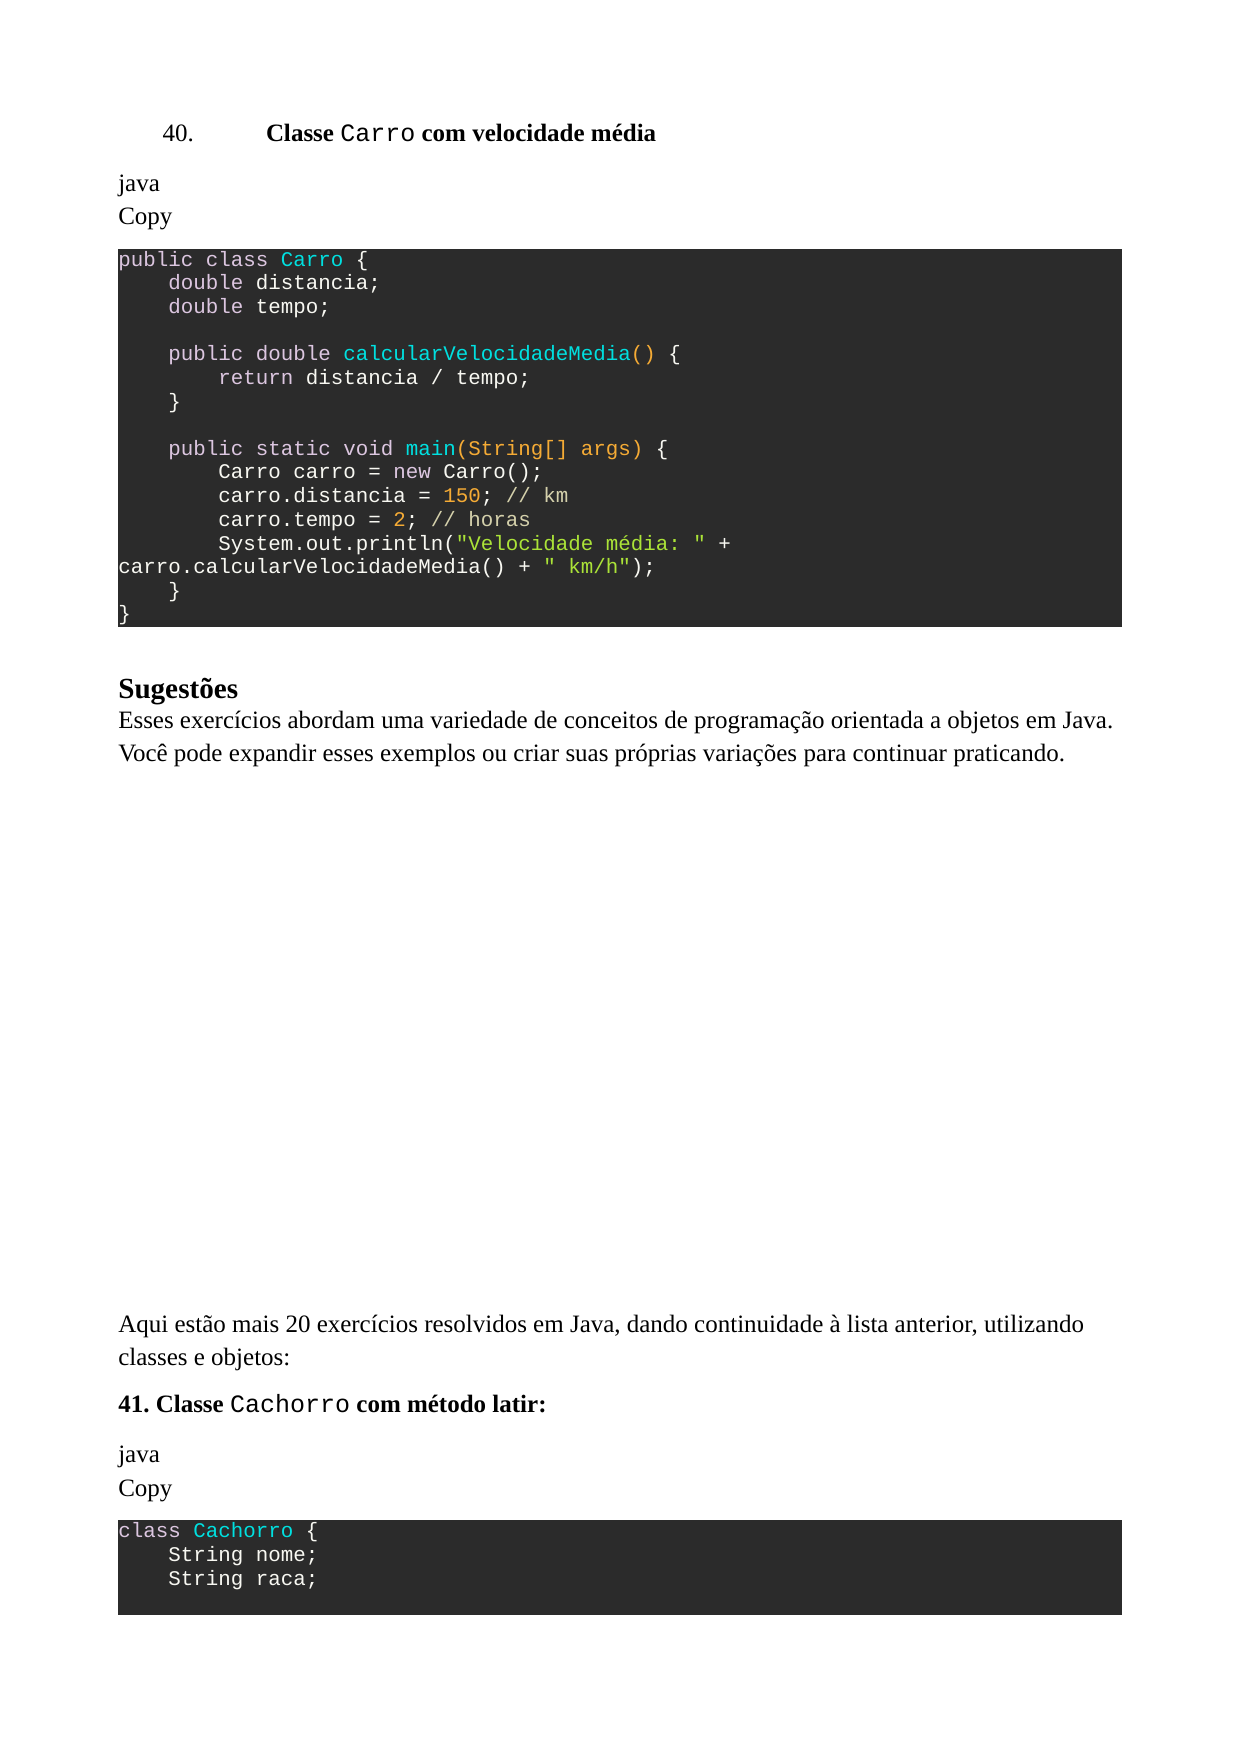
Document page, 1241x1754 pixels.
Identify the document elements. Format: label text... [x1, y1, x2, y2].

text public double calcularVelocidadeMedia() { [118, 343, 1122, 367]
text public class Carro { [118, 249, 1122, 272]
text Aqui estão mais 20 exercícios resolvidos em Java, dando continuidade à lista anterior, utilizando classes e objetos: [118, 1309, 1122, 1371]
text double tempo; [118, 296, 1122, 320]
text 41. Classe Cachorro com método latir: [118, 1389, 1122, 1420]
text return distancia / tempo; [118, 367, 1122, 391]
list Classe Carro com velocidade média [162, 118, 1122, 149]
text Esses exercícios abordam uma variedade de conceitos de programação orientada a objetos em Java. Você pode expandir esses exemplos ou criar suas próprias variações para continuar praticando. [118, 705, 1122, 766]
text String raca; [118, 1567, 1122, 1591]
text carro.tempo = 2; // horas [118, 509, 1122, 532]
text System.out.println("Velocidade média: " + carro.calcularVelocidadeMedia() + " km/h"); [118, 532, 1122, 580]
text class Cachorro { [118, 1520, 1122, 1544]
text public static void main(String[] args) { [118, 438, 1122, 462]
text } [118, 603, 1122, 627]
text Carro carro = new Carro(); [118, 462, 1122, 485]
text Copy [118, 1473, 1122, 1501]
text carro.distancia = 150; // km [118, 485, 1122, 509]
text java [118, 1439, 1122, 1468]
text java [118, 168, 1122, 197]
text } [118, 391, 1122, 414]
text String nome; [118, 1544, 1122, 1567]
subtitle Sugestões [118, 671, 1122, 705]
text Copy [118, 201, 1122, 230]
text } [118, 580, 1122, 603]
text double distancia; [118, 272, 1122, 296]
